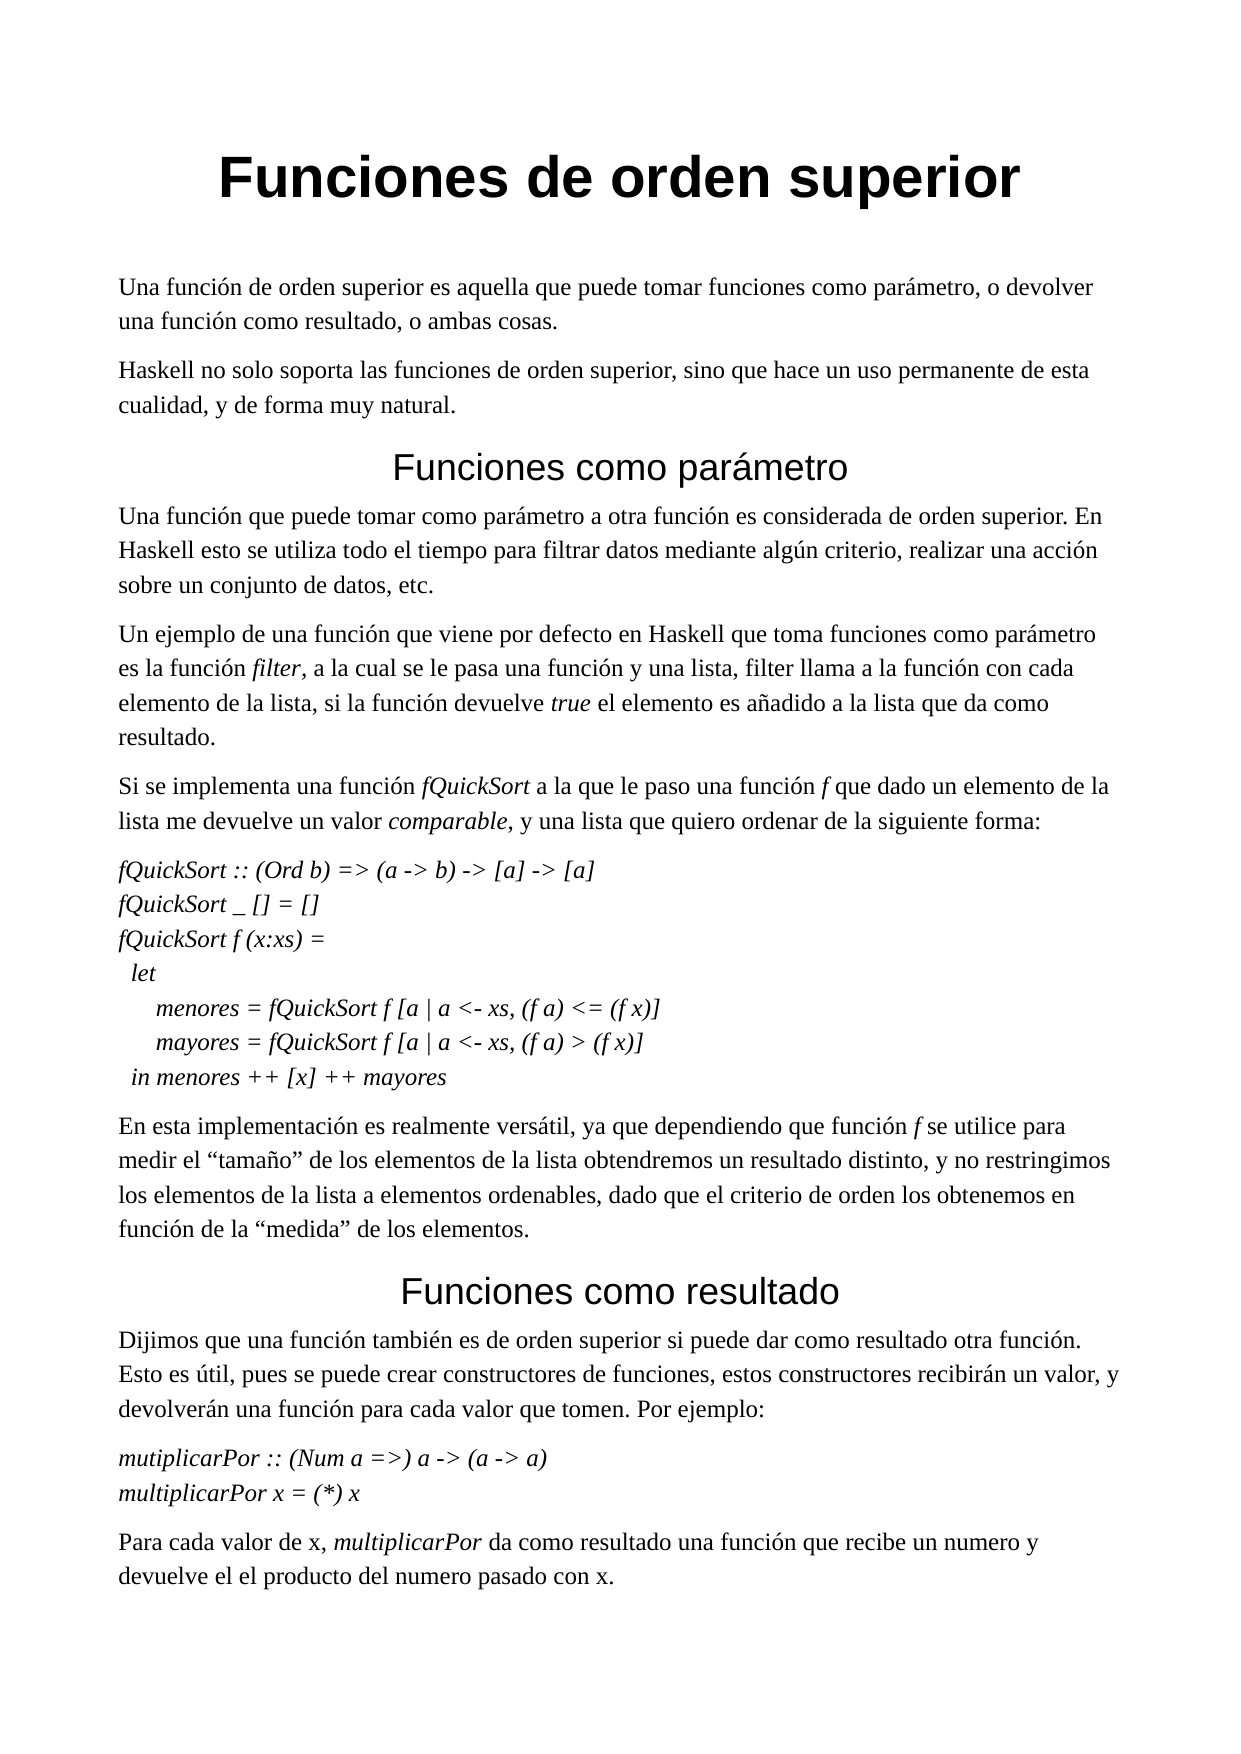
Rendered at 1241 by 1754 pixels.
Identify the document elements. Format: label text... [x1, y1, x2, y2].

text Si se implementa una función fQuickSort a la que le paso una función f que dado un elemento de la lista me devuelve un valor comparable, y una lista que quiero ordenar de la siguiente forma: [118, 771, 1122, 834]
text Una función que puede tomar como parámetro a otra función es considerada de orden superior. En Haskell esto se utiliza todo el tiempo para filtrar datos mediante algún criterio, realizar una acción sobre un conjunto de datos, etc. [118, 501, 1122, 598]
text Dijimos que una función también es de orden superior si puede dar como resultado otra función. Esto es útil, pues se puede crear constructores de funciones, estos constructores recibirán un valor, y devolverán una función para cada valor que tomen. Por ejemplo: [118, 1325, 1122, 1423]
subtitle Funciones como resultado [118, 1269, 1122, 1313]
text mutiplicarPor :: (Num a =>) a -> (a -> a) multiplicarPor x = (*) x [118, 1443, 1122, 1506]
subtitle Funciones como parámetro [118, 445, 1122, 488]
text Una función de orden superior es aquella que puede tomar funciones como parámetro, o devolver una función como resultado, o ambas cosas. [118, 272, 1122, 335]
title Funciones de orden superior [118, 143, 1122, 210]
text Haskell no solo soporta las funciones de orden superior, sino que hace un uso permanente de esta cualidad, y de forma muy natural. [118, 355, 1122, 418]
text Un ejemplo de una función que viene por defecto en Haskell que toma funciones como parámetro es la función filter, a la cual se le pasa una función y una lista, filter llama a la función con cada elemento de la lista, si la función devuelve true el elemento es añadido a la lista que da como resultado. [118, 619, 1122, 751]
text En esta implementación es realmente versátil, ya que dependiendo que función f se utilice para medir el “tamaño” de los elementos de la lista obtendremos un resultado distinto, y no restringimos los elementos de la lista a elementos ordenables, dado que el criterio de orden los obtenemos en función de la “medida” de los elementos. [118, 1111, 1122, 1243]
text fQuickSort :: (Ord b) => (a -> b) -> [a] -> [a] fQuickSort _ [] = [] fQuickSort f (x:xs) = let menores = fQuickSort f [a | a <- xs, (f a) <= (f x)] mayores = fQuickSort f [a | a <- xs, (f a) > (f x)] in menores ++ [x] ++ mayores [118, 855, 1122, 1090]
text Para cada valor de x, multiplicarPor da como resultado una función que recibe un numero y devuelve el el producto del numero pasado con x. [118, 1527, 1122, 1590]
